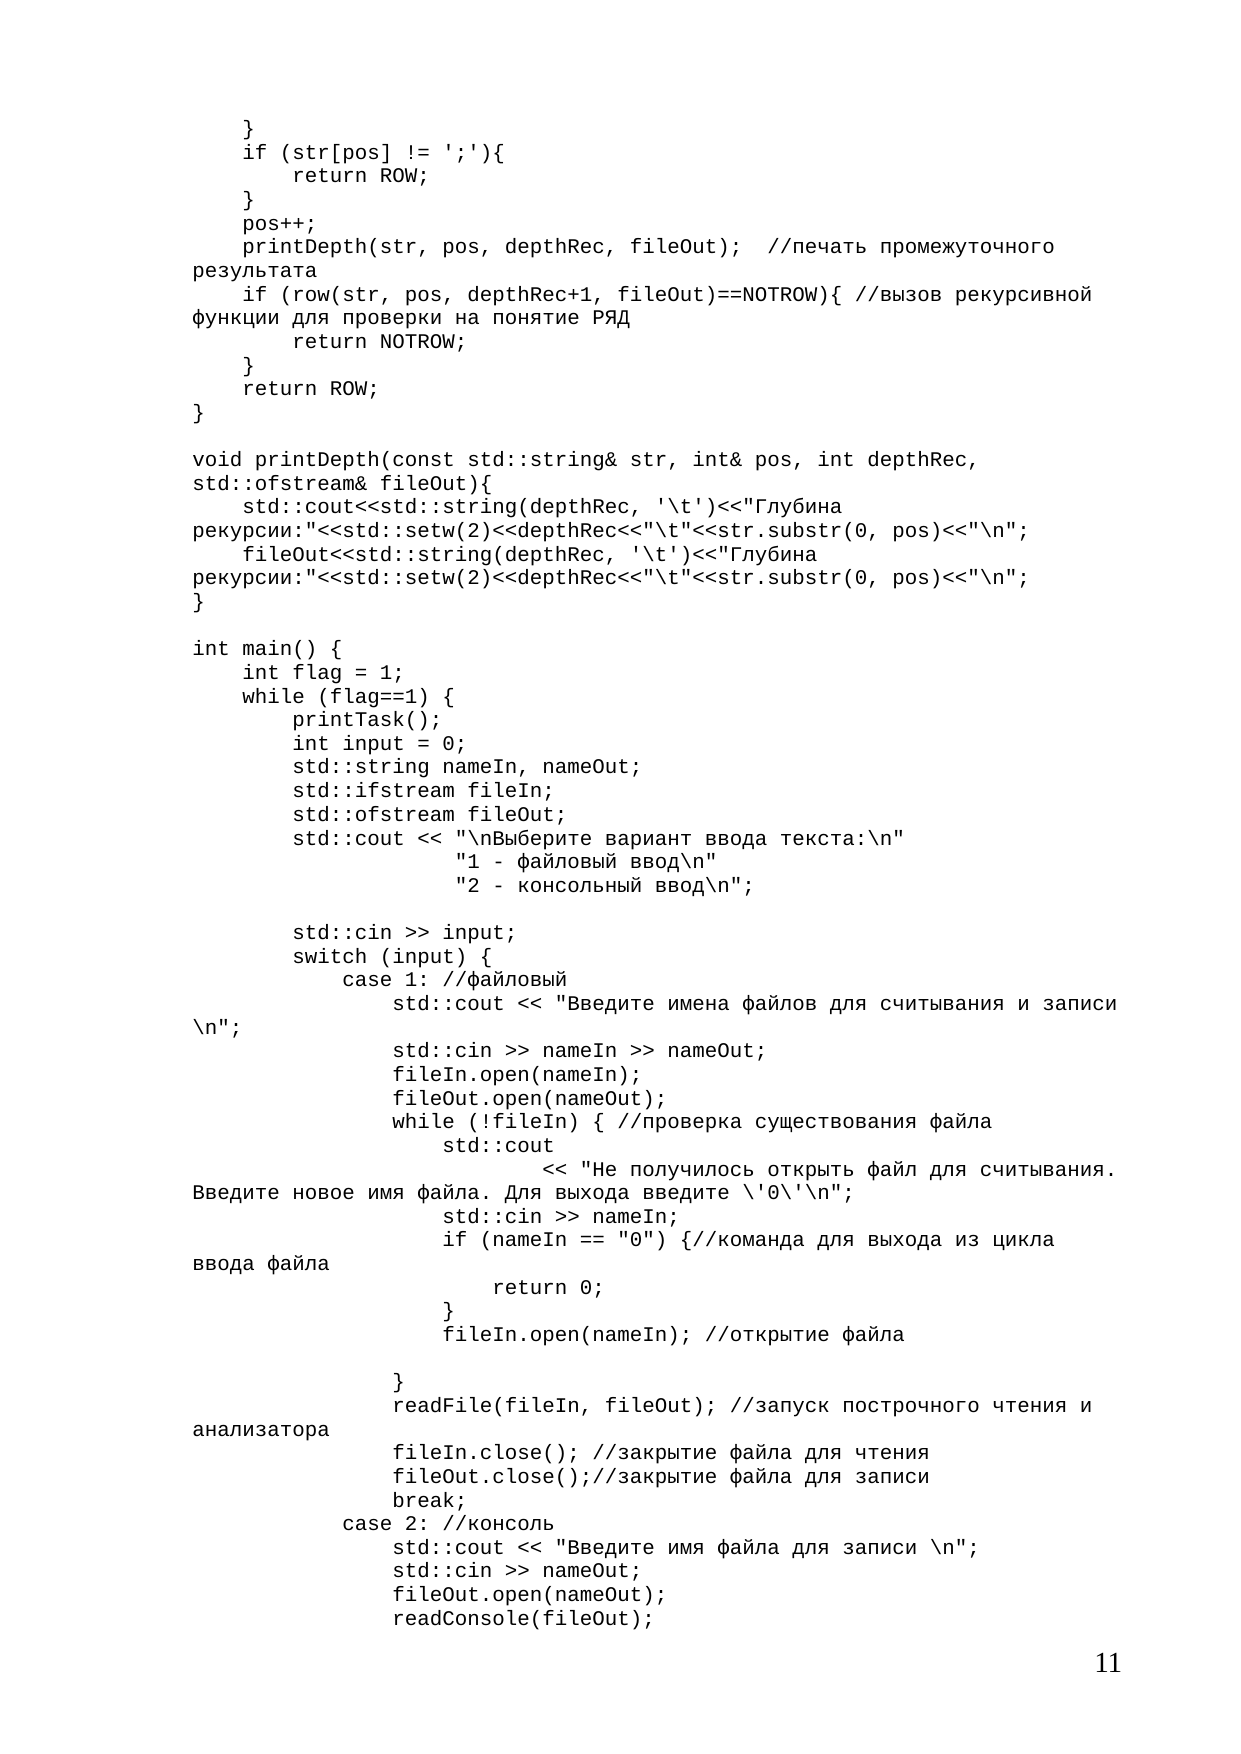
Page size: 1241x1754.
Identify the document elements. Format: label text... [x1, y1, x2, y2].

text case 1: //файловый [192, 969, 1122, 993]
text std::cout << "Введите имя файла для записи \n"; [192, 1537, 1122, 1561]
text std::ifstream fileIn; [192, 780, 1122, 804]
text std::cout << "Введите имена файлов для считывания и записи \n"; [192, 993, 1122, 1040]
text fileOut<<std::string(depthRec, '\t')<<"Глубина рекурсии:"<<std::setw(2)<<depthRec<<"\t"<<str.substr(0, pos)<<"\n"; [192, 544, 1122, 591]
text std::cin >> input; [192, 922, 1122, 946]
text << "Не получилось открыть файл для считывания. Введите новое имя файла. Для выхода введите \'0\'\n"; [192, 1158, 1122, 1206]
text std::cin >> nameIn >> nameOut; [192, 1040, 1122, 1064]
text printTask(); [192, 709, 1122, 733]
text int main() { [192, 638, 1122, 662]
text std::ofstream fileOut; [192, 804, 1122, 827]
text "2 - консольный ввод\n"; [192, 875, 1122, 898]
text std::cin >> nameIn; [192, 1206, 1122, 1229]
text } [192, 118, 1122, 142]
text return 0; [192, 1277, 1122, 1300]
text "1 - файловый ввод\n" [192, 851, 1122, 875]
text } [192, 189, 1122, 213]
text } [192, 1371, 1122, 1395]
text void printDepth(const std::string& str, int& pos, int depthRec, std::ofstream& fileOut){ [192, 449, 1122, 496]
text return ROW; [192, 165, 1122, 189]
text break; [192, 1489, 1122, 1513]
text } [192, 1300, 1122, 1324]
text fileOut.close();//закрытие файла для записи [192, 1466, 1122, 1489]
text if (str[pos] != ';'){ [192, 142, 1122, 165]
text return ROW; [192, 378, 1122, 402]
text pos++; [192, 213, 1122, 236]
text fileIn.open(nameIn); [192, 1064, 1122, 1088]
text fileIn.open(nameIn); //открытие файла [192, 1324, 1122, 1348]
text std::cin >> nameOut; [192, 1561, 1122, 1584]
text int flag = 1; [192, 662, 1122, 686]
text while (flag==1) { [192, 686, 1122, 709]
text if (row(str, pos, depthRec+1, fileOut)==NOTROW){ //вызов рекурсивной функции для проверки на понятие РЯД [192, 284, 1122, 331]
text fileIn.close(); //закрытие файла для чтения [192, 1442, 1122, 1466]
text case 2: //консоль [192, 1513, 1122, 1537]
text std::cout << "\nВыберите вариант ввода текста:\n" [192, 827, 1122, 851]
text std::cout [192, 1135, 1122, 1158]
text if (nameIn == "0") {//команда для выхода из цикла ввода файла [192, 1229, 1122, 1277]
text } [192, 354, 1122, 378]
text return NOTROW; [192, 331, 1122, 354]
text switch (input) { [192, 946, 1122, 969]
text std::string nameIn, nameOut; [192, 757, 1122, 780]
text std::cout<<std::string(depthRec, '\t')<<"Глубина рекурсии:"<<std::setw(2)<<depthRec<<"\t"<<str.substr(0, pos)<<"\n"; [192, 496, 1122, 544]
text int input = 0; [192, 733, 1122, 757]
text printDepth(str, pos, depthRec, fileOut); //печать промежуточного результата [192, 236, 1122, 284]
text while (!fileIn) { //проверка существования файла [192, 1111, 1122, 1135]
text } [192, 402, 1122, 426]
text fileOut.open(nameOut); [192, 1584, 1122, 1608]
text readConsole(fileOut); [192, 1608, 1122, 1631]
text fileOut.open(nameOut); [192, 1088, 1122, 1111]
text readFile(fileIn, fileOut); //запуск построчного чтения и анализатора [192, 1395, 1122, 1442]
text } [192, 591, 1122, 615]
